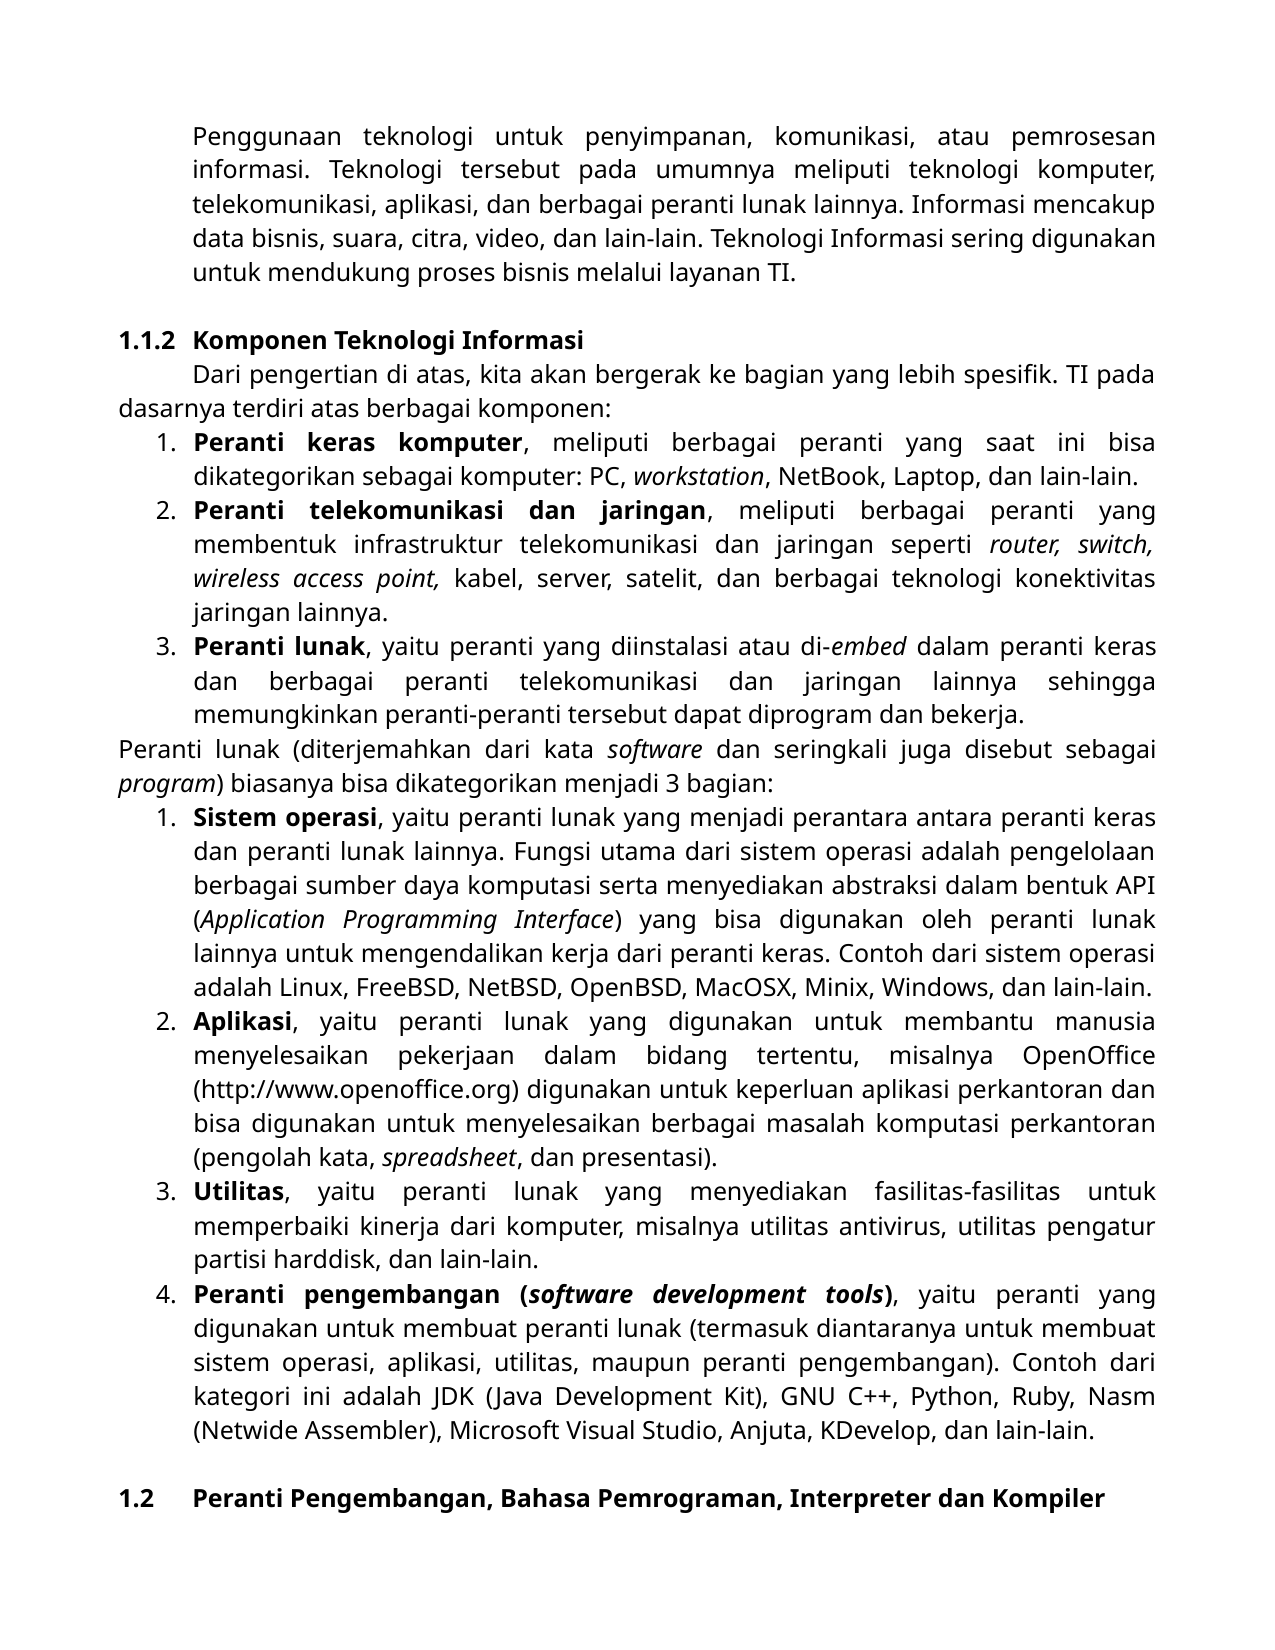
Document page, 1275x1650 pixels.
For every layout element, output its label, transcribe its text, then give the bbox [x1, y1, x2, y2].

list Peranti pengembangan (software development tools), yaitu peranti yang digunakan untuk membuat peranti lunak (termasuk diantaranya untuk membuat sistem operasi, aplikasi, utilitas, maupun peranti pengembangan). Contoh dari kategori ini adalah JDK (Java Development Kit), GNU C++, Python, Ruby, Nasm (Netwide Assembler), Microsoft Visual Studio, Anjuta, KDevelop, dan lain-lain. [156, 1276, 1157, 1447]
list Peranti telekomunikasi dan jaringan, meliputi berbagai peranti yang membentuk infrastruktur telekomunikasi dan jaringan seperti router, switch, wireless access point, kabel, server, satelit, dan berbagai teknologi konektivitas jaringan lainnya. [156, 493, 1157, 629]
text Peranti lunak (diterjemahkan dari kata software dan seringkali juga disebut sebagai program) biasanya bisa dikategorikan menjadi 3 bagian: [118, 731, 1157, 799]
list Peranti lunak, yaitu peranti yang diinstalasi atau di-embed dalam peranti keras dan berbagai peranti telekomunikasi dan jaringan lainnya sehingga memungkinkan peranti-peranti tersebut dapat diprogram dan bekerja. [156, 629, 1157, 731]
list Peranti keras komputer, meliputi berbagai peranti yang saat ini bisa dikategorikan sebagai komputer: PC, workstation, NetBook, Laptop, dan lain-lain. [156, 425, 1157, 493]
list Aplikasi, yaitu peranti lunak yang digunakan untuk membantu manusia menyelesaikan pekerjaan dalam bidang tertentu, misalnya OpenOffice (http://www.openoffice.org) digunakan untuk keperluan aplikasi perkantoran dan bisa digunakan untuk menyelesaikan berbagai masalah komputasi perkantoran (pengolah kata, spreadsheet, dan presentasi). [156, 1004, 1157, 1174]
text Penggunaan teknologi untuk penyimpanan, komunikasi, atau pemrosesan informasi. Teknologi tersebut pada umumnya meliputi teknologi komputer, telekomunikasi, aplikasi, dan berbagai peranti lunak lainnya. Informasi mencakup data bisnis, suara, citra, video, dan lain-lain. Teknologi Informasi sering digunakan untuk mendukung proses bisnis melalui layanan TI. [192, 118, 1157, 288]
list Sistem operasi, yaitu peranti lunak yang menjadi perantara antara peranti keras dan peranti lunak lainnya. Fungsi utama dari sistem operasi adalah pengelolaan berbagai sumber daya komputasi serta menyediakan abstraksi dalam bentuk API (Application Programming Interface) yang bisa digunakan oleh peranti lunak lainnya untuk mengendalikan kerja dari peranti keras. Contoh dari sistem operasi adalah Linux, FreeBSD, NetBSD, OpenBSD, MacOSX, Minix, Windows, dan lain-lain. [156, 799, 1157, 1004]
list Utilitas, yaitu peranti lunak yang menyediakan fasilitas-fasilitas untuk memperbaiki kinerja dari komputer, misalnya utilitas antivirus, utilitas pengatur partisi harddisk, dan lain-lain. [156, 1174, 1157, 1276]
text 1.1.2 Komponen Teknologi Informasi [118, 322, 1157, 357]
text 1.2 Peranti Pengembangan, Bahasa Pemrograman, Interpreter dan Kompiler [118, 1481, 1157, 1515]
text Dari pengertian di atas, kita akan bergerak ke bagian yang lebih spesifik. TI pada dasarnya terdiri atas berbagai komponen: [118, 357, 1157, 425]
